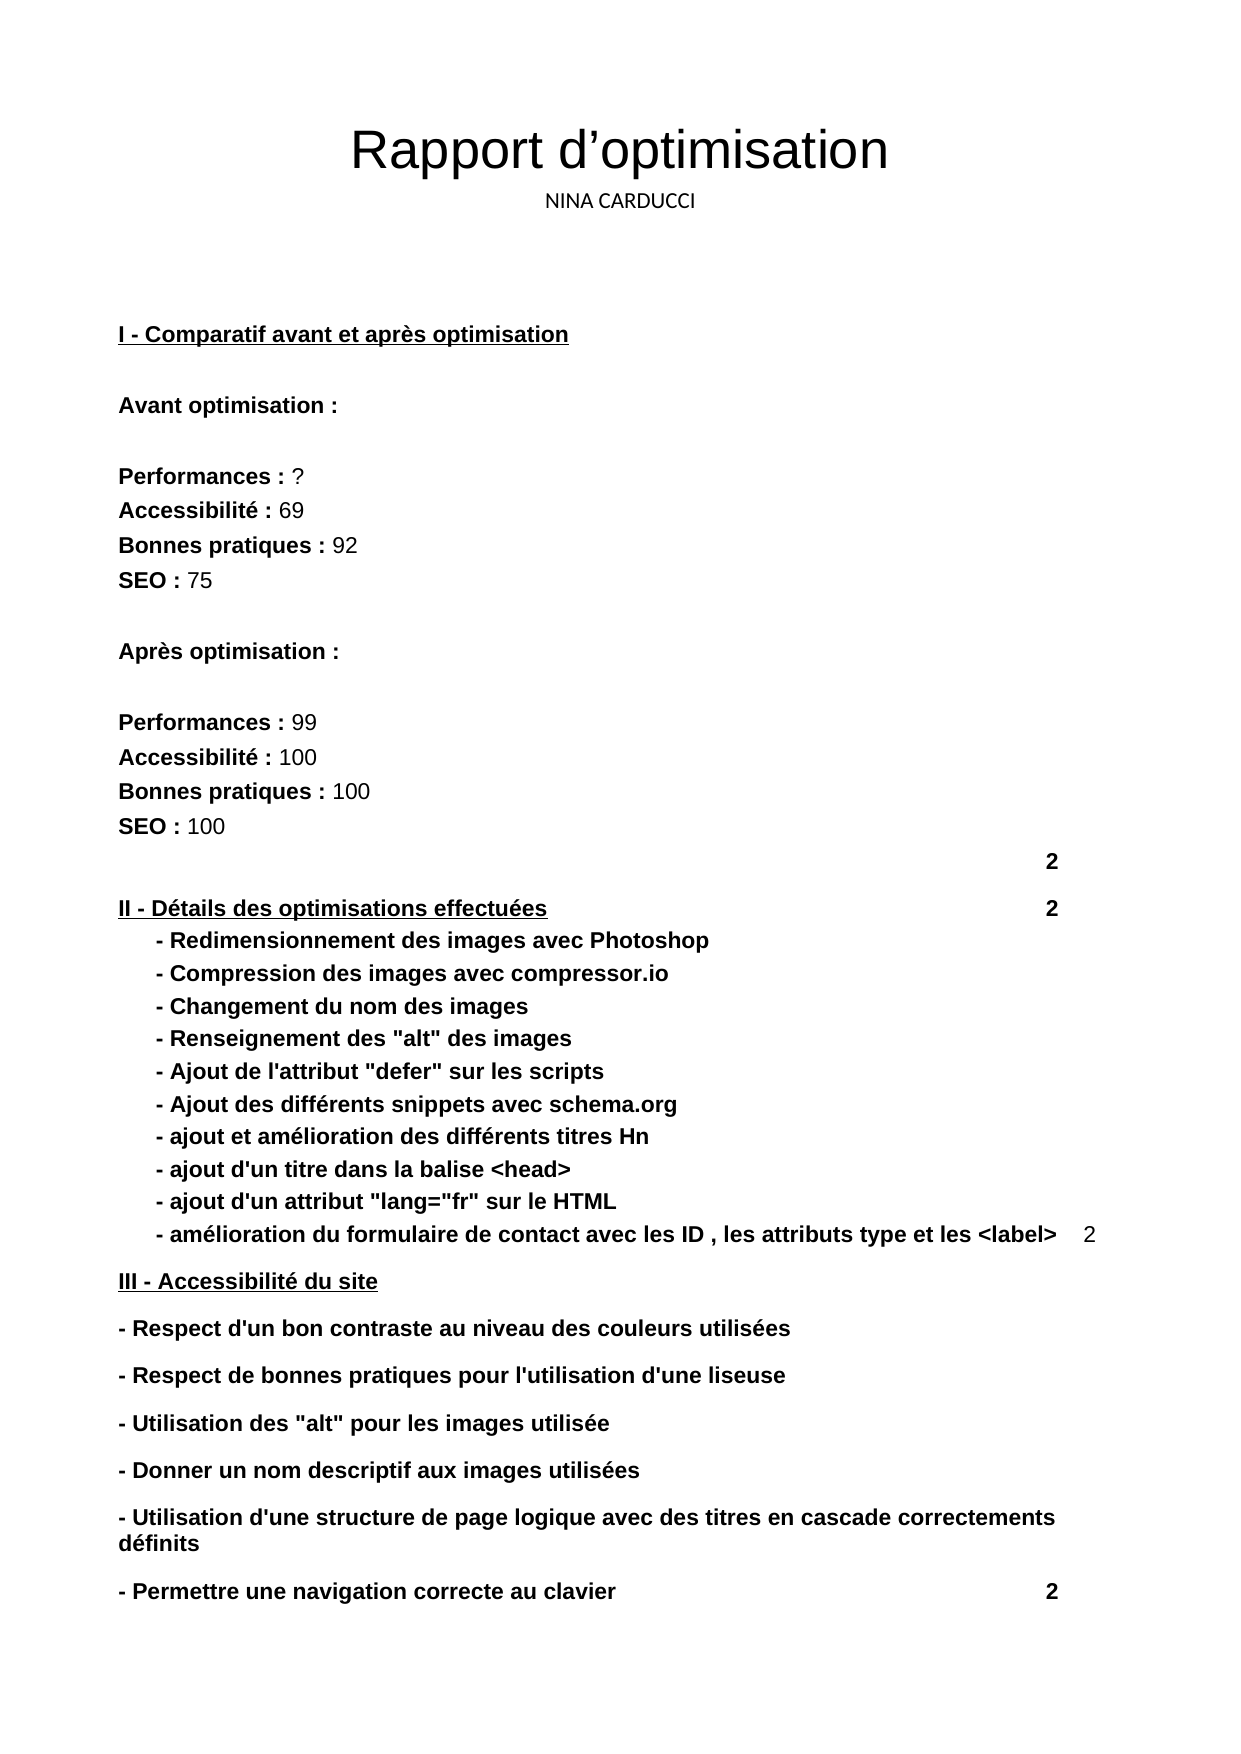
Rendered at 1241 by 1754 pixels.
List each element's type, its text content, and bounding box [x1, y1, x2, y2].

text II - Détails des optimisations effectuées 2 [118, 895, 1122, 921]
text - Ajout des différents snippets avec schema.org [156, 1091, 1122, 1117]
text I - Comparatif avant et après optimisation [118, 321, 1122, 347]
text - Donner un nom descriptif aux images utilisées [118, 1457, 1122, 1483]
text Bonnes pratiques : 100 [118, 778, 1122, 805]
text SEO : 100 [118, 813, 1122, 839]
text NINA CARDUCCI [118, 187, 1122, 215]
text - Respect de bonnes pratiques pour l'utilisation d'une liseuse [118, 1362, 1122, 1389]
text - amélioration du formulaire de contact avec les ID , les attributs type et les <label> 2 [156, 1221, 1122, 1247]
text - Permettre une navigation correcte au clavier 2 [118, 1578, 1122, 1604]
text Avant optimisation : [118, 392, 1122, 418]
text - Respect d'un bon contraste au niveau des couleurs utilisées [118, 1315, 1122, 1342]
text - Renseignement des "alt" des images [156, 1025, 1122, 1052]
text - Utilisation d'une structure de page logique avec des titres en cascade correctements définits [118, 1504, 1122, 1557]
text Rapport d’optimisation [118, 118, 1122, 180]
text - ajout d'un titre dans la balise <head> [156, 1156, 1122, 1182]
text - ajout et amélioration des différents titres Hn [156, 1123, 1122, 1149]
text - ajout d'un attribut "lang="fr" sur le HTML [156, 1188, 1122, 1215]
text Performances : 99 [118, 709, 1122, 735]
text - Redimensionnement des images avec Photoshop [156, 927, 1122, 954]
text SEO : 75 [118, 567, 1122, 593]
text - Changement du nom des images [156, 993, 1122, 1019]
text Accessibilité : 69 [118, 497, 1122, 524]
text 2 [118, 848, 1122, 874]
text - Compression des images avec compressor.io [156, 960, 1122, 986]
text Accessibilité : 100 [118, 744, 1122, 770]
text Après optimisation : [118, 638, 1122, 664]
text - Utilisation des "alt" pour les images utilisée [118, 1410, 1122, 1436]
text Bonnes pratiques : 92 [118, 532, 1122, 558]
text Performances : ? [118, 463, 1122, 489]
text - Ajout de l'attribut "defer" sur les scripts [156, 1058, 1122, 1084]
text III - Accessibilité du site [118, 1268, 1122, 1294]
